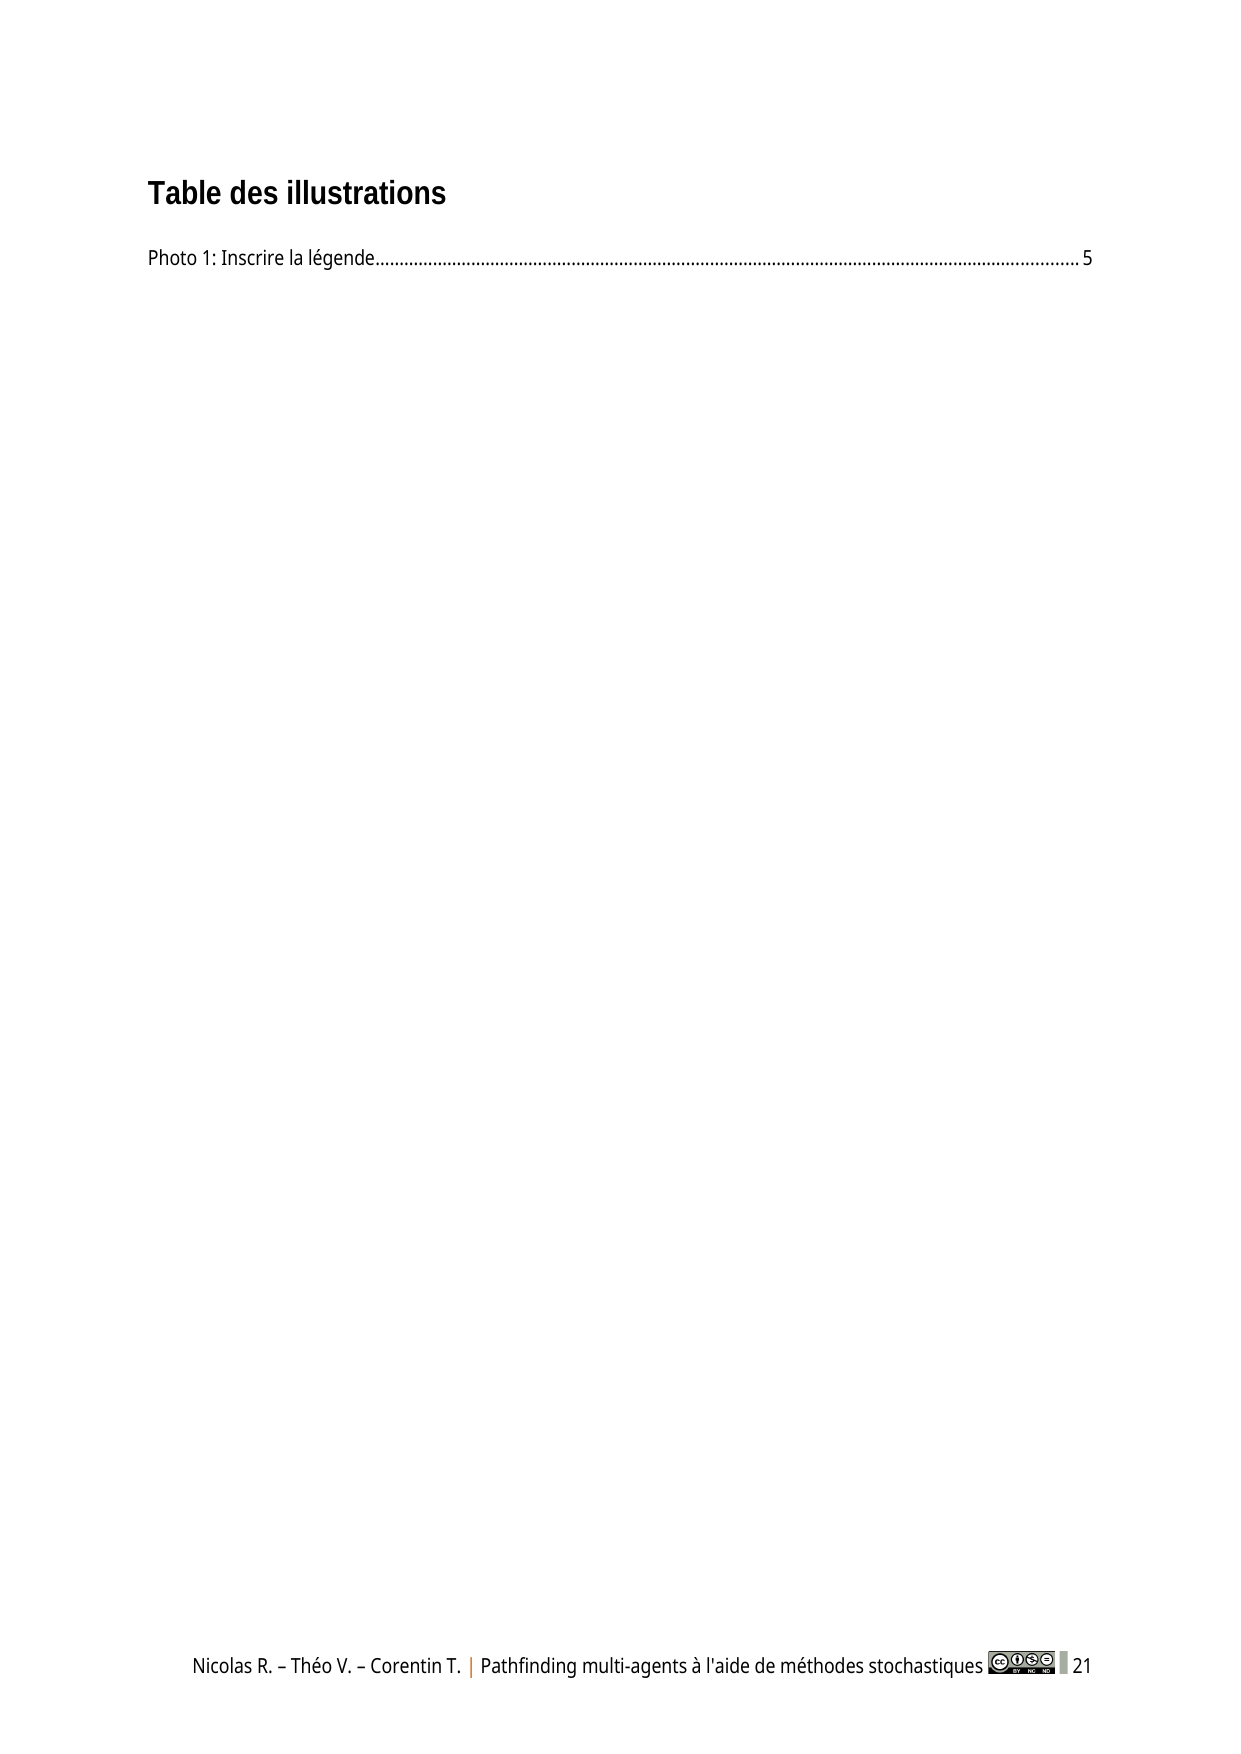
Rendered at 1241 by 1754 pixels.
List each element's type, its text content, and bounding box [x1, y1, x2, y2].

picture [1059, 1651, 1068, 1674]
picture [988, 1651, 1055, 1674]
subtitle Table des illustrations [148, 173, 1092, 211]
text Photo 1: Inscrire la légende 5 [148, 243, 1092, 271]
